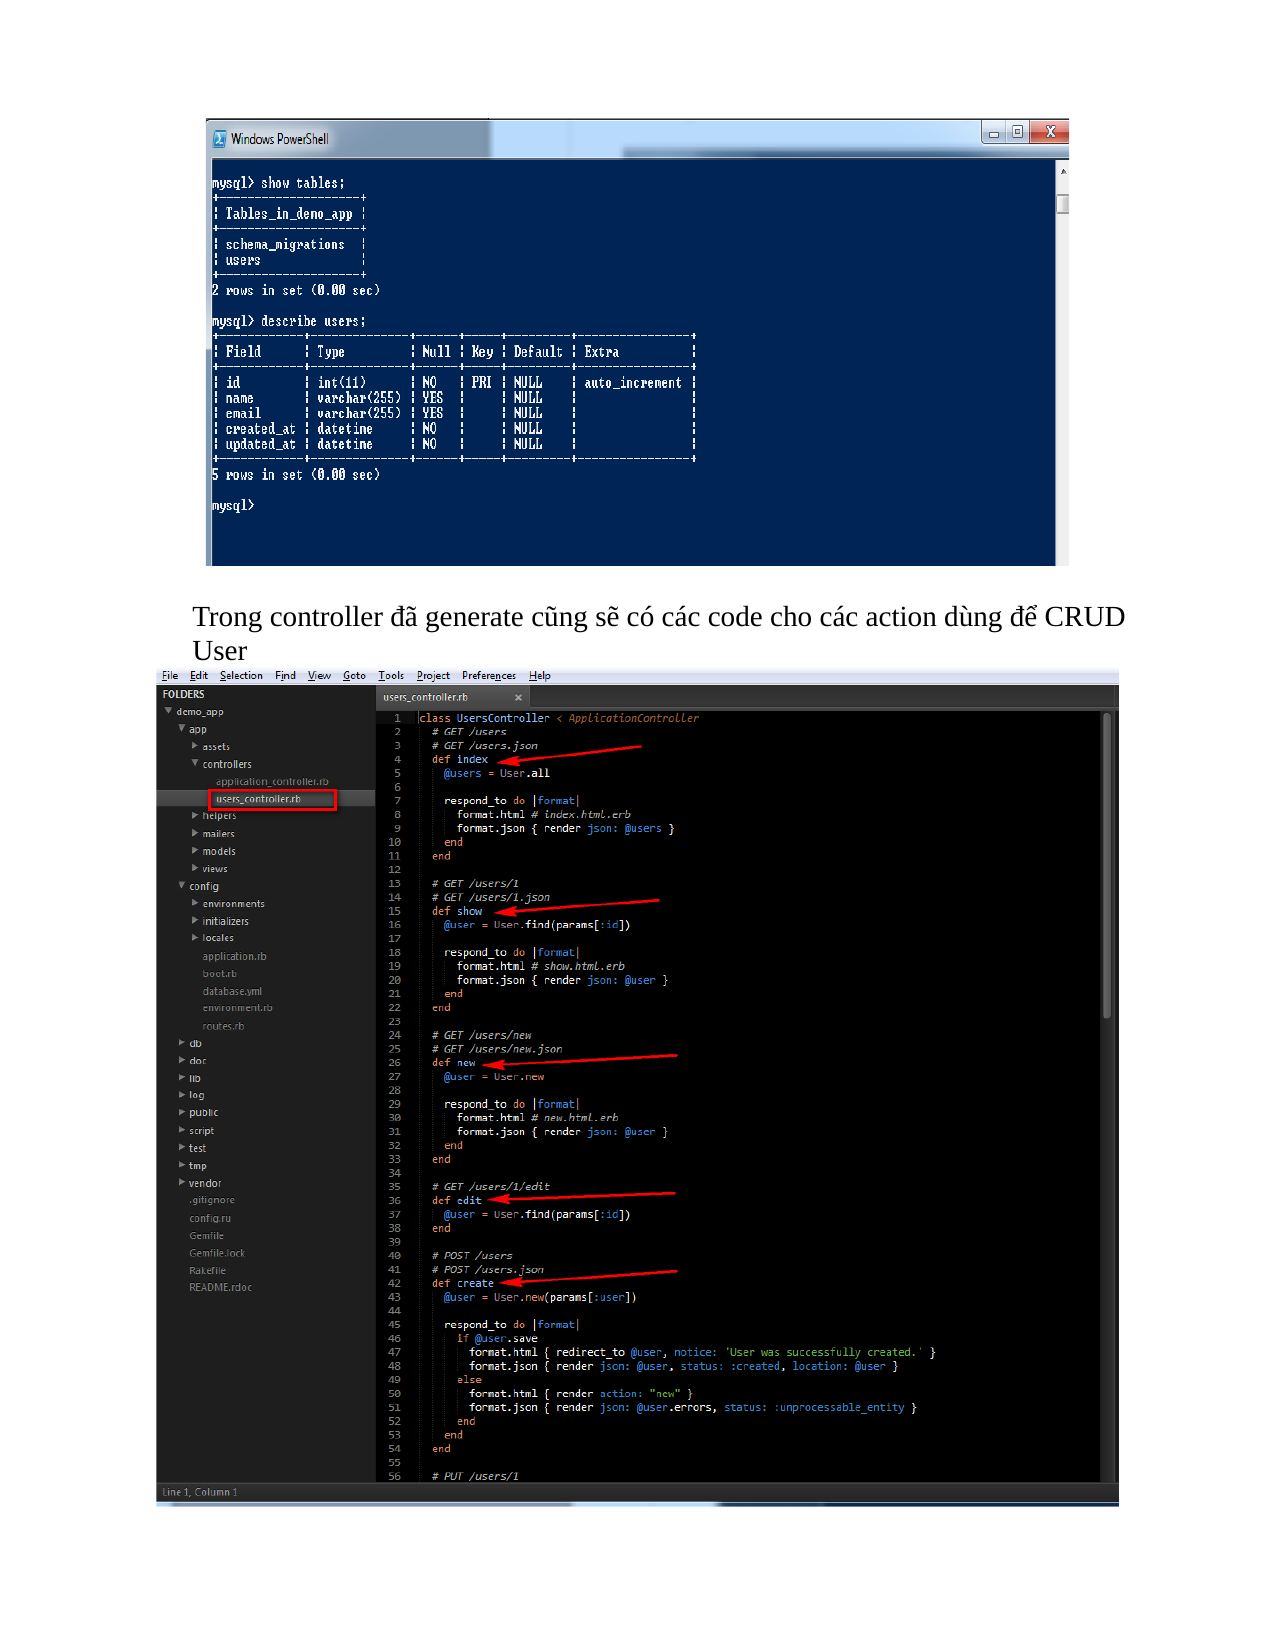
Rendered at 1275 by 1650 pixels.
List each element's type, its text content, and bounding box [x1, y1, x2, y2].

text Trong controller đã generate cũng sẽ có các code cho các action dùng để CRUD User [118, 599, 1157, 666]
picture [205, 118, 1070, 566]
picture [156, 666, 1119, 1507]
